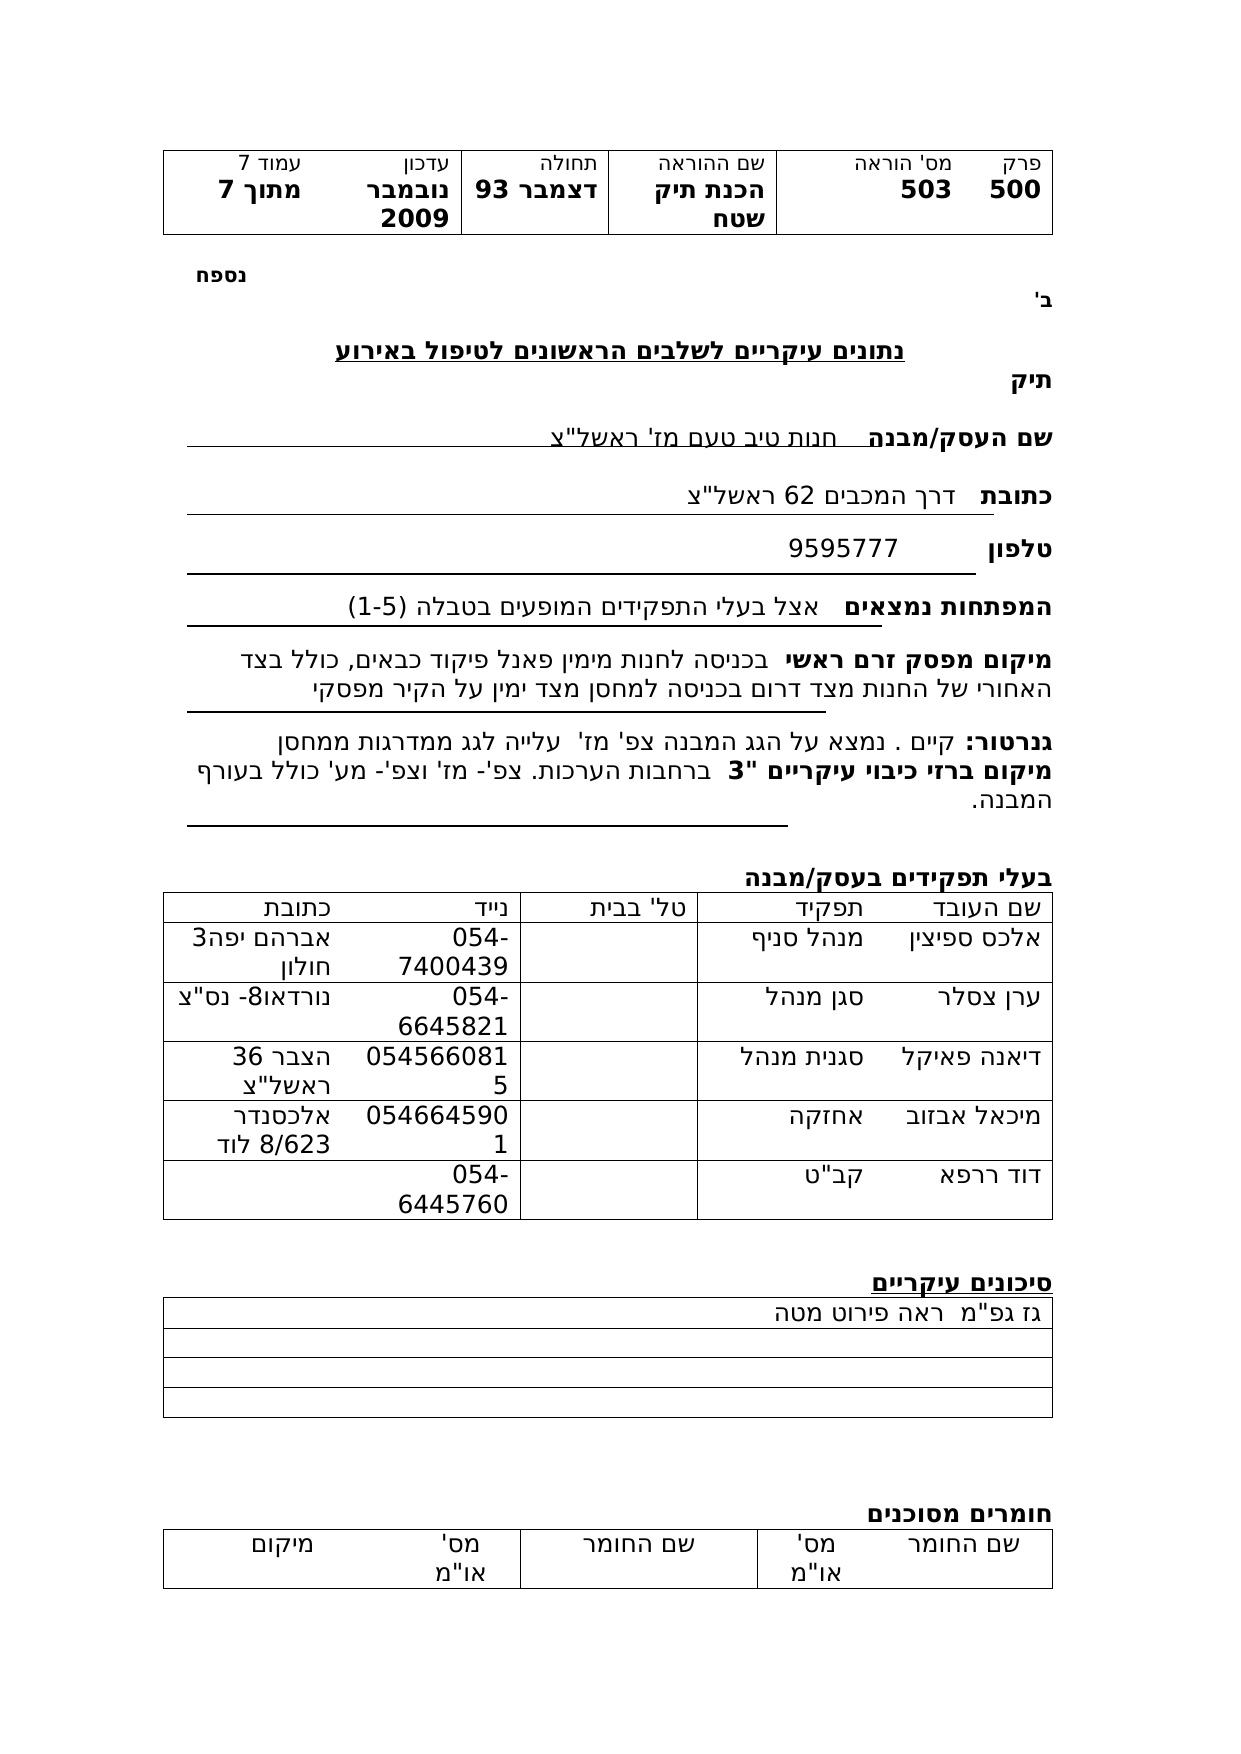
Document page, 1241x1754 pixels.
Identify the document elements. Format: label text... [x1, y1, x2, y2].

table_cell [521, 1101, 697, 1160]
table_cell 054-6445760 [343, 1161, 520, 1219]
table_cell אלכסנדר8/623 לוד [164, 1101, 343, 1160]
table_cell 054-6645821 [343, 983, 520, 1041]
text חומרים מסוכנים [187, 1499, 1053, 1528]
table_cell סגן מנהל [698, 983, 875, 1041]
table_cell מנהל סניף [698, 923, 875, 982]
table_cell הצבר 36 ראשל"צ [164, 1042, 343, 1100]
table_cell מיכאל אבזוב [875, 1101, 1052, 1160]
table_cell דוד ררפא [875, 1161, 1052, 1219]
table_header מיקום [164, 1530, 401, 1588]
table_header נייד [343, 893, 520, 922]
table_header עמוד 7 מתוך 7 [164, 151, 313, 234]
table_header תחולה דצמבר 93 [462, 151, 608, 234]
text בעלי תפקידים בעסק/מבנה [187, 863, 1053, 892]
table_header שם החומר [875, 1530, 1052, 1588]
table_header תפקיד [698, 893, 875, 922]
table_cell [521, 1161, 697, 1219]
table_cell אלכס ספיצין [875, 923, 1052, 982]
text טלפון 9595777 [187, 534, 1053, 563]
table_cell [521, 1042, 697, 1100]
text כתובת דרך המכבים 62 ראשל"צ [187, 481, 1053, 510]
text המפתחות נמצאים אצל בעלי התפקידים המופעים בטבלה (1-5) [187, 592, 1053, 621]
table_header מס' או"מ [758, 1530, 875, 1588]
table_cell [521, 983, 697, 1041]
table_header גז גפ"מ ראה פירוט מטה [164, 1298, 1052, 1327]
text גנרטור: קיים . נמצא על הגג המבנה צפ' מז' עלייה לגג ממדרגות ממחסן [187, 727, 1053, 757]
table_cell 0545660815 [343, 1042, 520, 1100]
table_header כתובת [164, 893, 343, 922]
table_header מס' הוראה 503 [777, 151, 964, 234]
table_header טל' בבית [521, 893, 697, 922]
table_header שם החומר [521, 1530, 757, 1588]
table_cell נורדאו8- נס"צ [164, 983, 343, 1041]
table_header עדכון נובמבר 2009 [313, 151, 461, 234]
table_cell דיאנה פאיקל [875, 1042, 1052, 1100]
text תיק [187, 365, 1053, 394]
table_cell [164, 1388, 1052, 1417]
table_header מס' או"מ [401, 1530, 520, 1588]
table_cell ערן צסלר [875, 983, 1052, 1041]
table_cell סגנית מנהל [698, 1042, 875, 1100]
table_cell [164, 1358, 1052, 1387]
table_cell קב"ט [698, 1161, 875, 1219]
table_cell [164, 1329, 1052, 1357]
text סיכונים עיקריים [187, 1268, 1053, 1297]
text נספח ב' [187, 263, 1053, 312]
table_cell 054-7400439 [343, 923, 520, 982]
text מיקום מפסק זרם ראשי בכניסה לחנות מימין פאנל פיקוד כבאים, כולל בצד האחורי של החנות מצד דרום בכניסה למחסן מצד ימין על הקיר מפסקי [187, 645, 1053, 703]
text מיקום ברזי כיבוי עיקריים "3 ברחבות הערכות. צפ'- מז' וצפ'- מע' כולל בעורף המבנה. [187, 757, 1053, 815]
table_cell [521, 923, 697, 982]
table_cell [164, 1161, 343, 1219]
table_cell אחזקה [698, 1101, 875, 1160]
text שם העסק/מבנה חנות טיב טעם מז' ראשל"צ [187, 423, 1053, 452]
table_header שם ההוראה הכנת תיק שטח [609, 151, 776, 234]
table_cell אברהם יפה3 חולון [164, 923, 343, 982]
table_cell 0546645901 [343, 1101, 520, 1160]
table_header שם העובד [875, 893, 1052, 922]
text נתונים עיקריים לשלבים הראשונים לטיפול באירוע [187, 336, 1053, 365]
table_header פרק 500 [964, 151, 1052, 234]
